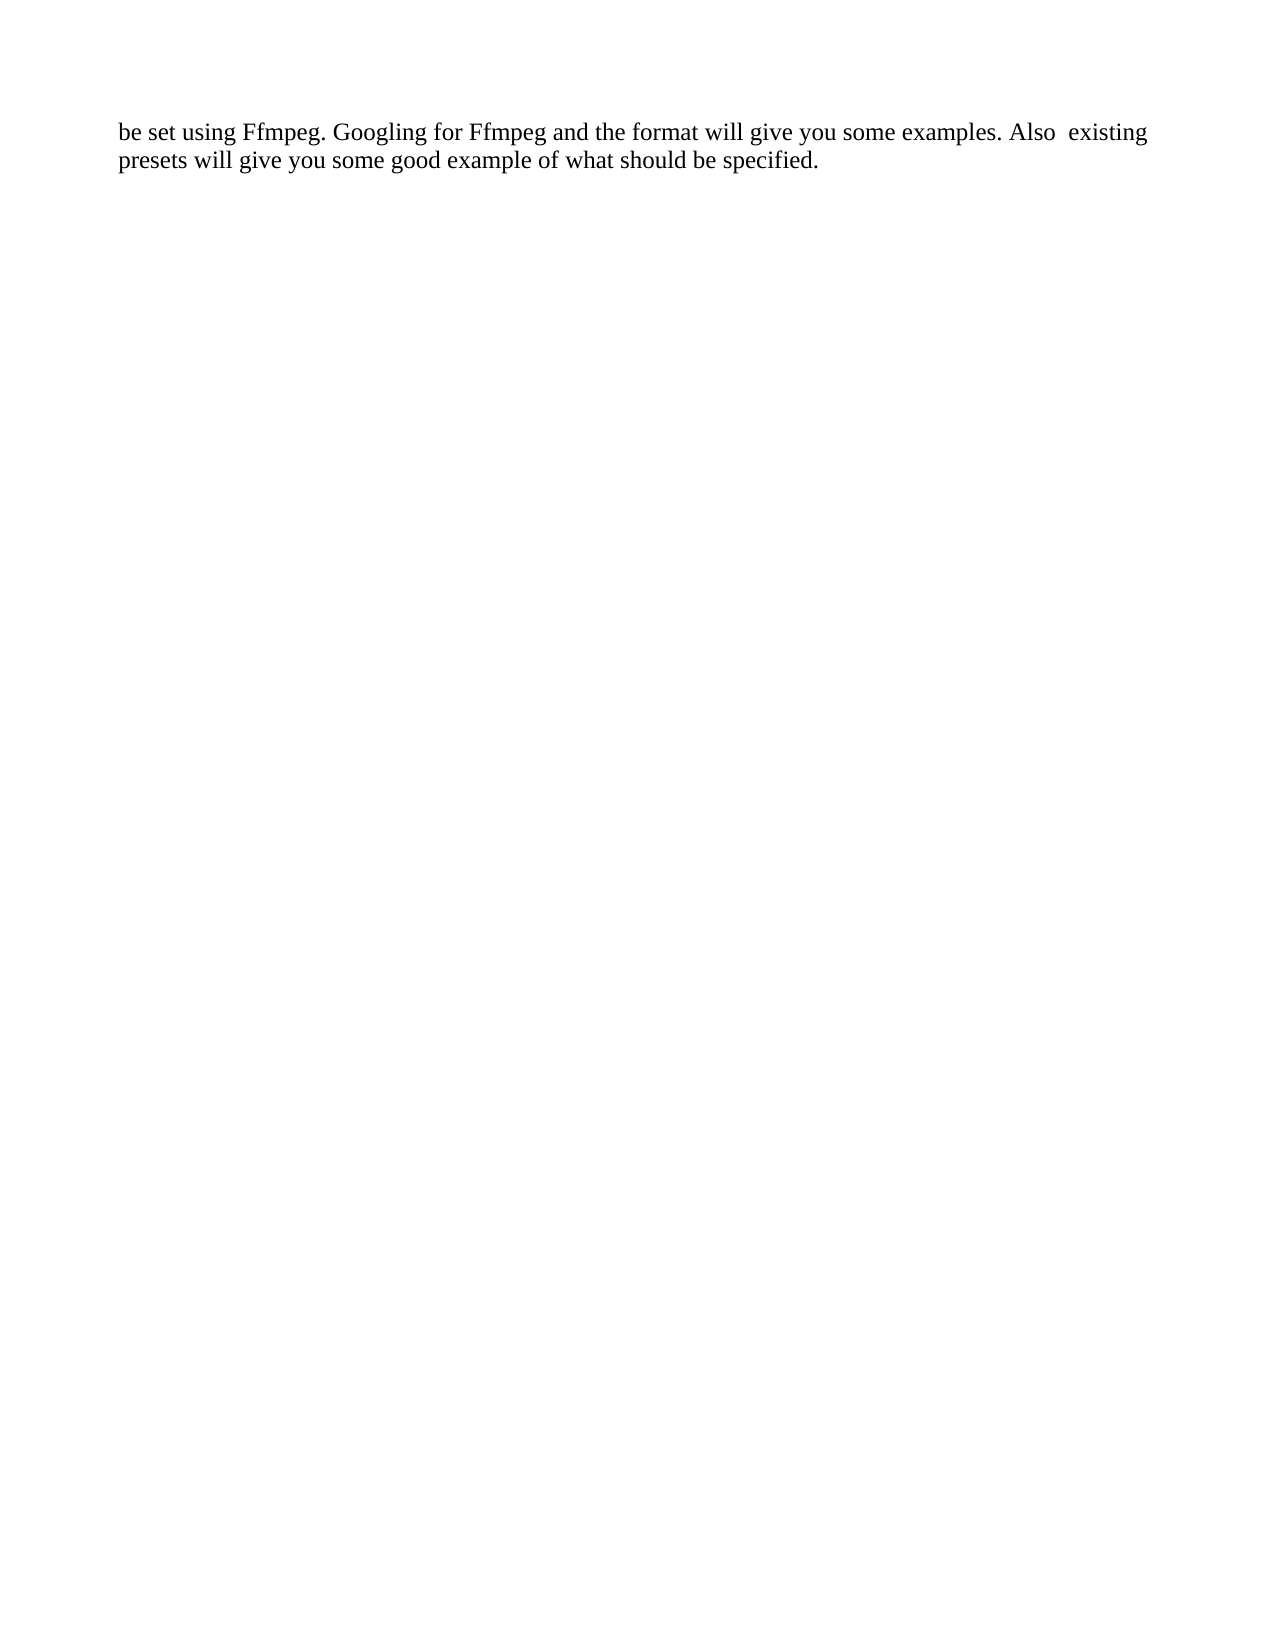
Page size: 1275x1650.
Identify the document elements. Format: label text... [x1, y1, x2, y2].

text be set using Ffmpeg. Googling for Ffmpeg and the format will give you some examples. Also existing presets will give you some good example of what should be specified. [118, 118, 1157, 173]
